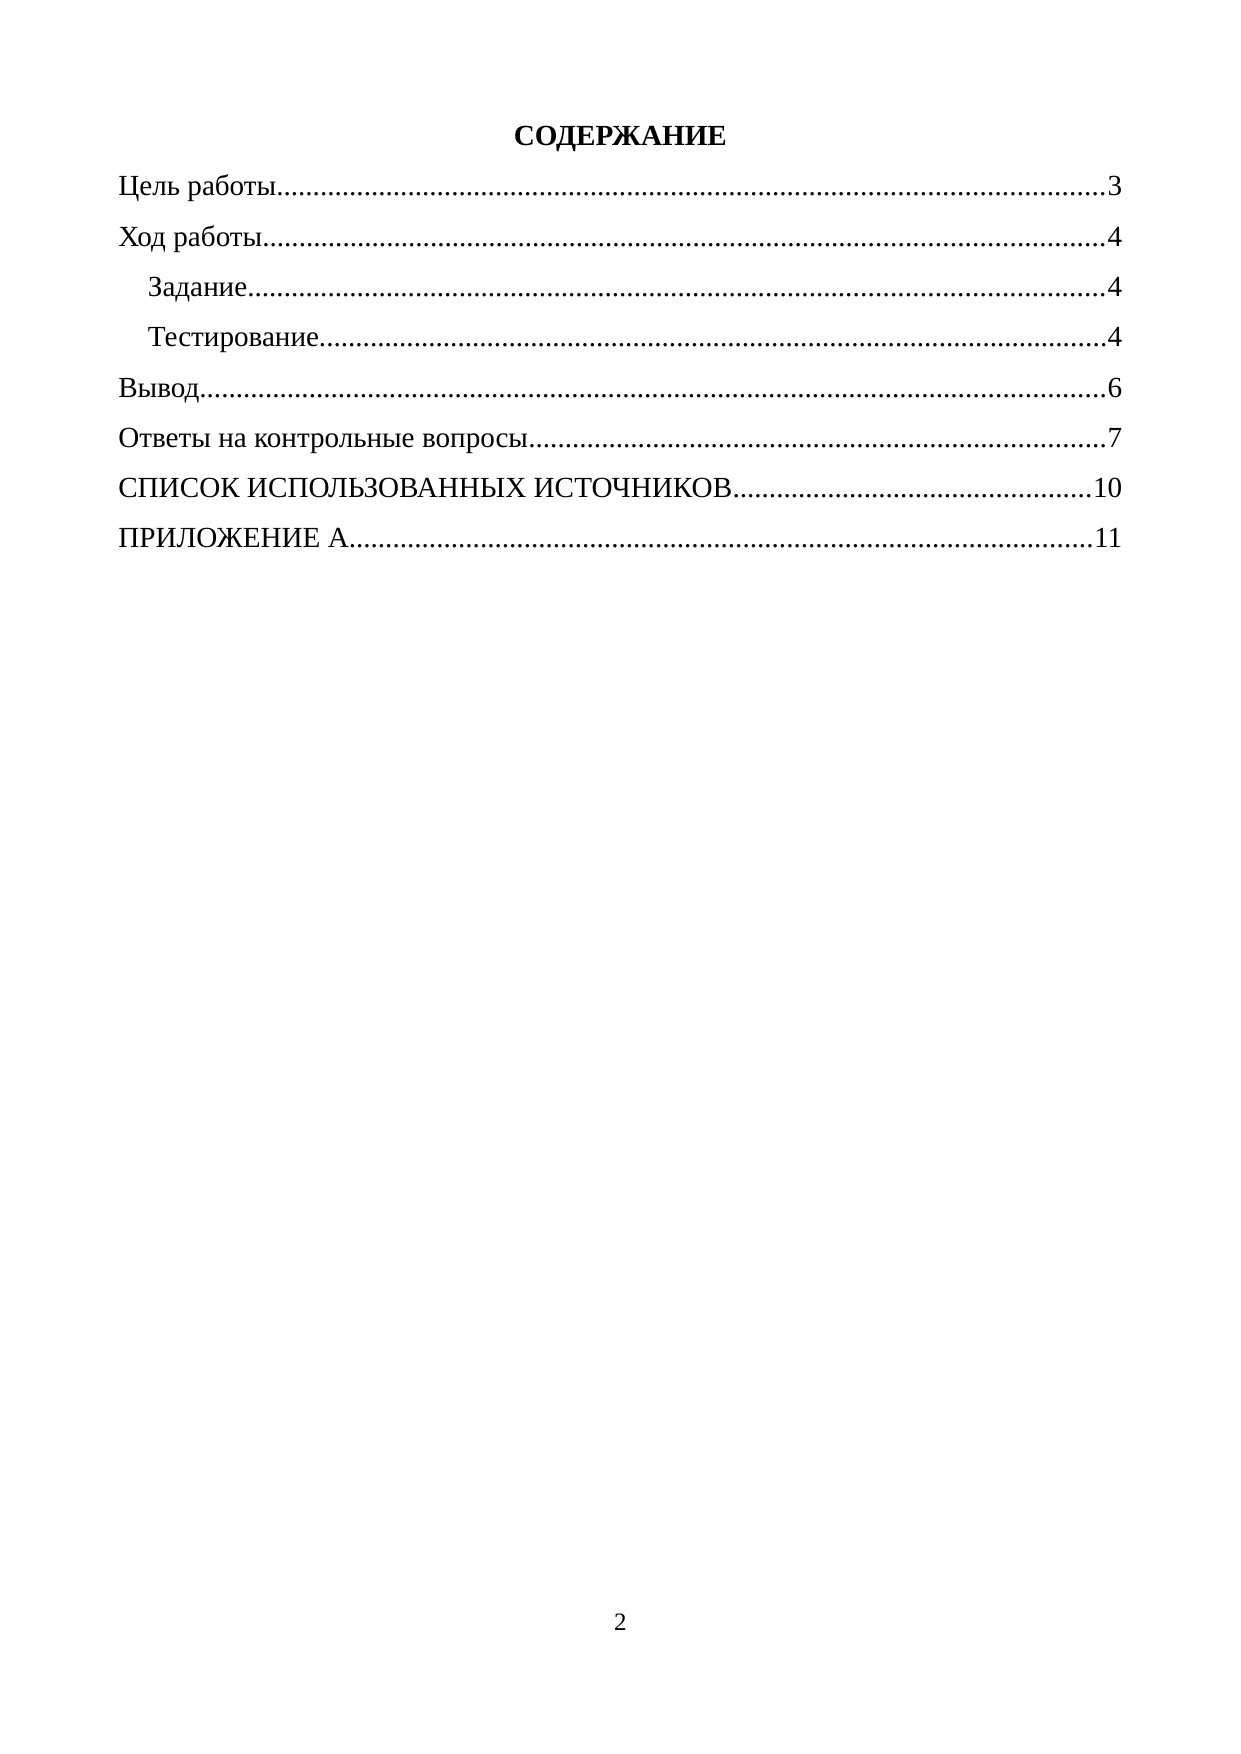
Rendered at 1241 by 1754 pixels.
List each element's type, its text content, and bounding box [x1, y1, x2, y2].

text Задание 4 [148, 269, 1122, 303]
text Ответы на контрольные вопросы 7 [118, 420, 1122, 453]
text Тестирование 4 [148, 319, 1122, 353]
text ПРИЛОЖЕНИЕ А 11 [118, 521, 1122, 554]
text Вывод 6 [118, 370, 1122, 403]
text Ход работы 4 [118, 219, 1122, 252]
text СПИСОК ИСПОЛЬЗОВАННЫХ ИСТОЧНИКОВ 10 [118, 470, 1122, 504]
text Цель работы 3 [118, 168, 1122, 202]
subtitle СОДЕРЖАНИЕ [118, 118, 1122, 152]
